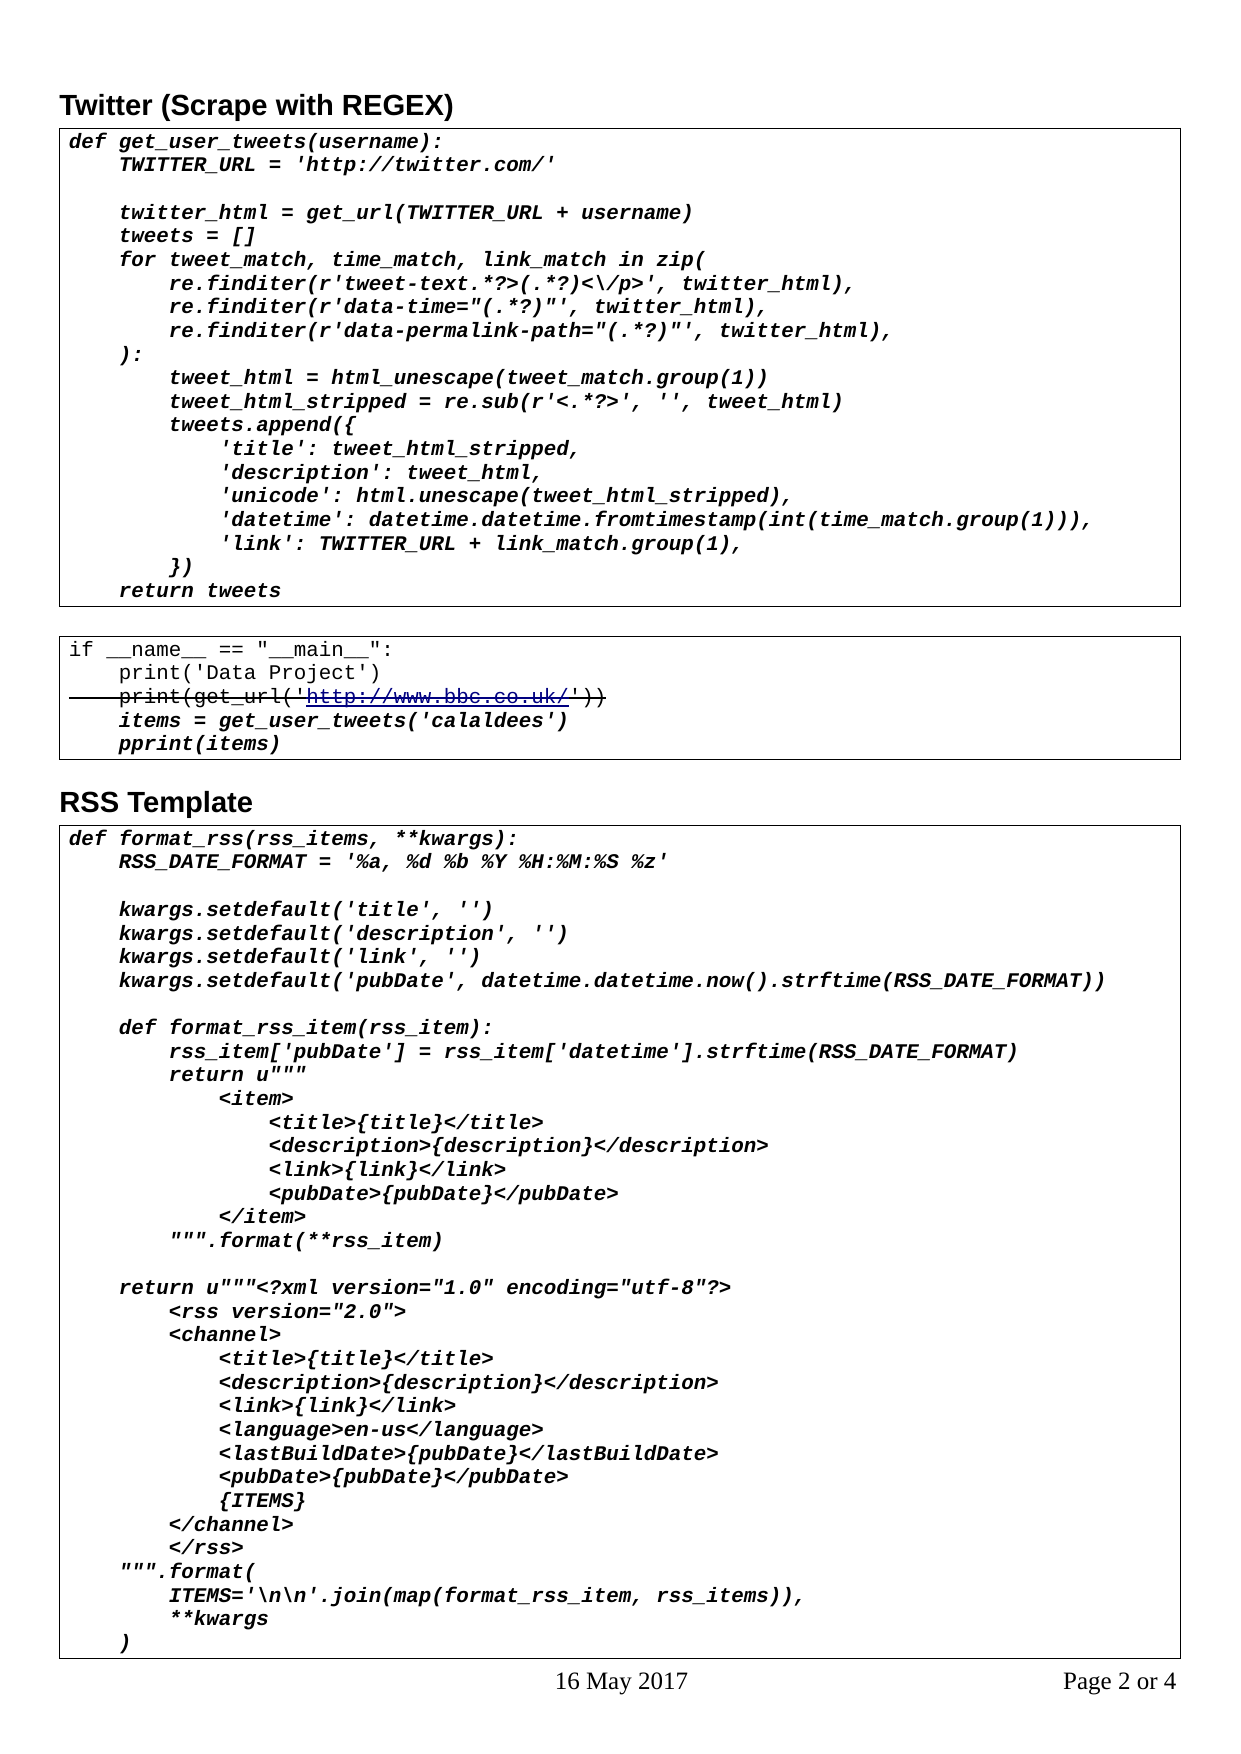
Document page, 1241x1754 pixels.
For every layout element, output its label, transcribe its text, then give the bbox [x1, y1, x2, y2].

text return u"""<?xml version="1.0" encoding="utf-8"?> [60, 1274, 1180, 1298]
text """.format(**rss_item) [60, 1227, 1180, 1253]
text print(get_url('http://www.bbc.co.uk/')) [60, 683, 1180, 706]
text re.finditer(r'data-time="(.*?)"', twitter_html), [60, 293, 1180, 317]
text RSS_DATE_FORMAT = '%a, %d %b %Y %H:%M:%S %z' [60, 848, 1180, 875]
subtitle Twitter (Scrape with REGEX) [59, 88, 1181, 121]
text <language>en-us</language> [60, 1416, 1180, 1439]
text if __name__ == "__main__": [60, 637, 1180, 659]
text <lastBuildDate>{pubDate}</lastBuildDate> [60, 1439, 1180, 1463]
text </rss> [60, 1534, 1180, 1558]
text 'title': tweet_html_stripped, [60, 435, 1180, 459]
text <title>{title}</title> [60, 1108, 1180, 1132]
text items = get_user_tweets('calaldees') [60, 706, 1180, 730]
text <link>{link}</link> [60, 1392, 1180, 1416]
text for tweet_match, time_match, link_match in zip( [60, 246, 1180, 269]
text <description>{description}</description> [60, 1369, 1180, 1392]
text 'link': TWITTER_URL + link_match.group(1), [60, 529, 1180, 553]
text re.finditer(r'tweet-text.*?>(.*?)<\/p>', twitter_html), [60, 269, 1180, 293]
text def format_rss_item(rss_item): [60, 1014, 1180, 1038]
text pprint(items) [60, 730, 1180, 759]
text TWITTER_URL = 'http://twitter.com/' [60, 151, 1180, 178]
text <pubDate>{pubDate}</pubDate> [60, 1179, 1180, 1203]
text return u""" [60, 1061, 1180, 1085]
subtitle RSS Template [59, 785, 1181, 818]
text """.format( [60, 1558, 1180, 1581]
text <link>{link}</link> [60, 1156, 1180, 1179]
text kwargs.setdefault('description', '') [60, 919, 1180, 943]
text ITEMS='\n\n'.join(map(format_rss_item, rss_items)), [60, 1581, 1180, 1605]
text 'description': tweet_html, [60, 459, 1180, 482]
text <title>{title}</title> [60, 1345, 1180, 1369]
text print('Data Project') [60, 659, 1180, 683]
text **kwargs [60, 1605, 1180, 1629]
text rss_item['pubDate'] = rss_item['datetime'].strftime(RSS_DATE_FORMAT) [60, 1038, 1180, 1061]
text tweets = [] [60, 222, 1180, 246]
text <description>{description}</description> [60, 1132, 1180, 1156]
text twitter_html = get_url(TWITTER_URL + username) [60, 198, 1180, 222]
text return tweets [60, 577, 1180, 606]
text tweet_html_stripped = re.sub(r'<.*?>', '', tweet_html) [60, 388, 1180, 411]
text <channel> [60, 1321, 1180, 1345]
text def format_rss(rss_items, **kwargs): [60, 826, 1180, 848]
text kwargs.setdefault('link', '') [60, 943, 1180, 967]
text re.finditer(r'data-permalink-path="(.*?)"', twitter_html), [60, 317, 1180, 340]
text 'unicode': html.unescape(tweet_html_stripped), [60, 482, 1180, 506]
text kwargs.setdefault('pubDate', datetime.datetime.now().strftime(RSS_DATE_FORMAT)) [60, 967, 1180, 993]
text <item> [60, 1085, 1180, 1108]
text <rss version="2.0"> [60, 1298, 1180, 1321]
text tweets.append({ [60, 411, 1180, 435]
text kwargs.setdefault('title', '') [60, 896, 1180, 919]
text </channel> [60, 1511, 1180, 1534]
text {ITEMS} [60, 1487, 1180, 1511]
text def get_user_tweets(username): [60, 129, 1180, 151]
text <pubDate>{pubDate}</pubDate> [60, 1463, 1180, 1487]
text }) [60, 553, 1180, 577]
text ) [60, 1629, 1180, 1658]
text tweet_html = html_unescape(tweet_match.group(1)) [60, 364, 1180, 388]
text 'datetime': datetime.datetime.fromtimestamp(int(time_match.group(1))), [60, 506, 1180, 529]
text ): [60, 340, 1180, 364]
text </item> [60, 1203, 1180, 1227]
